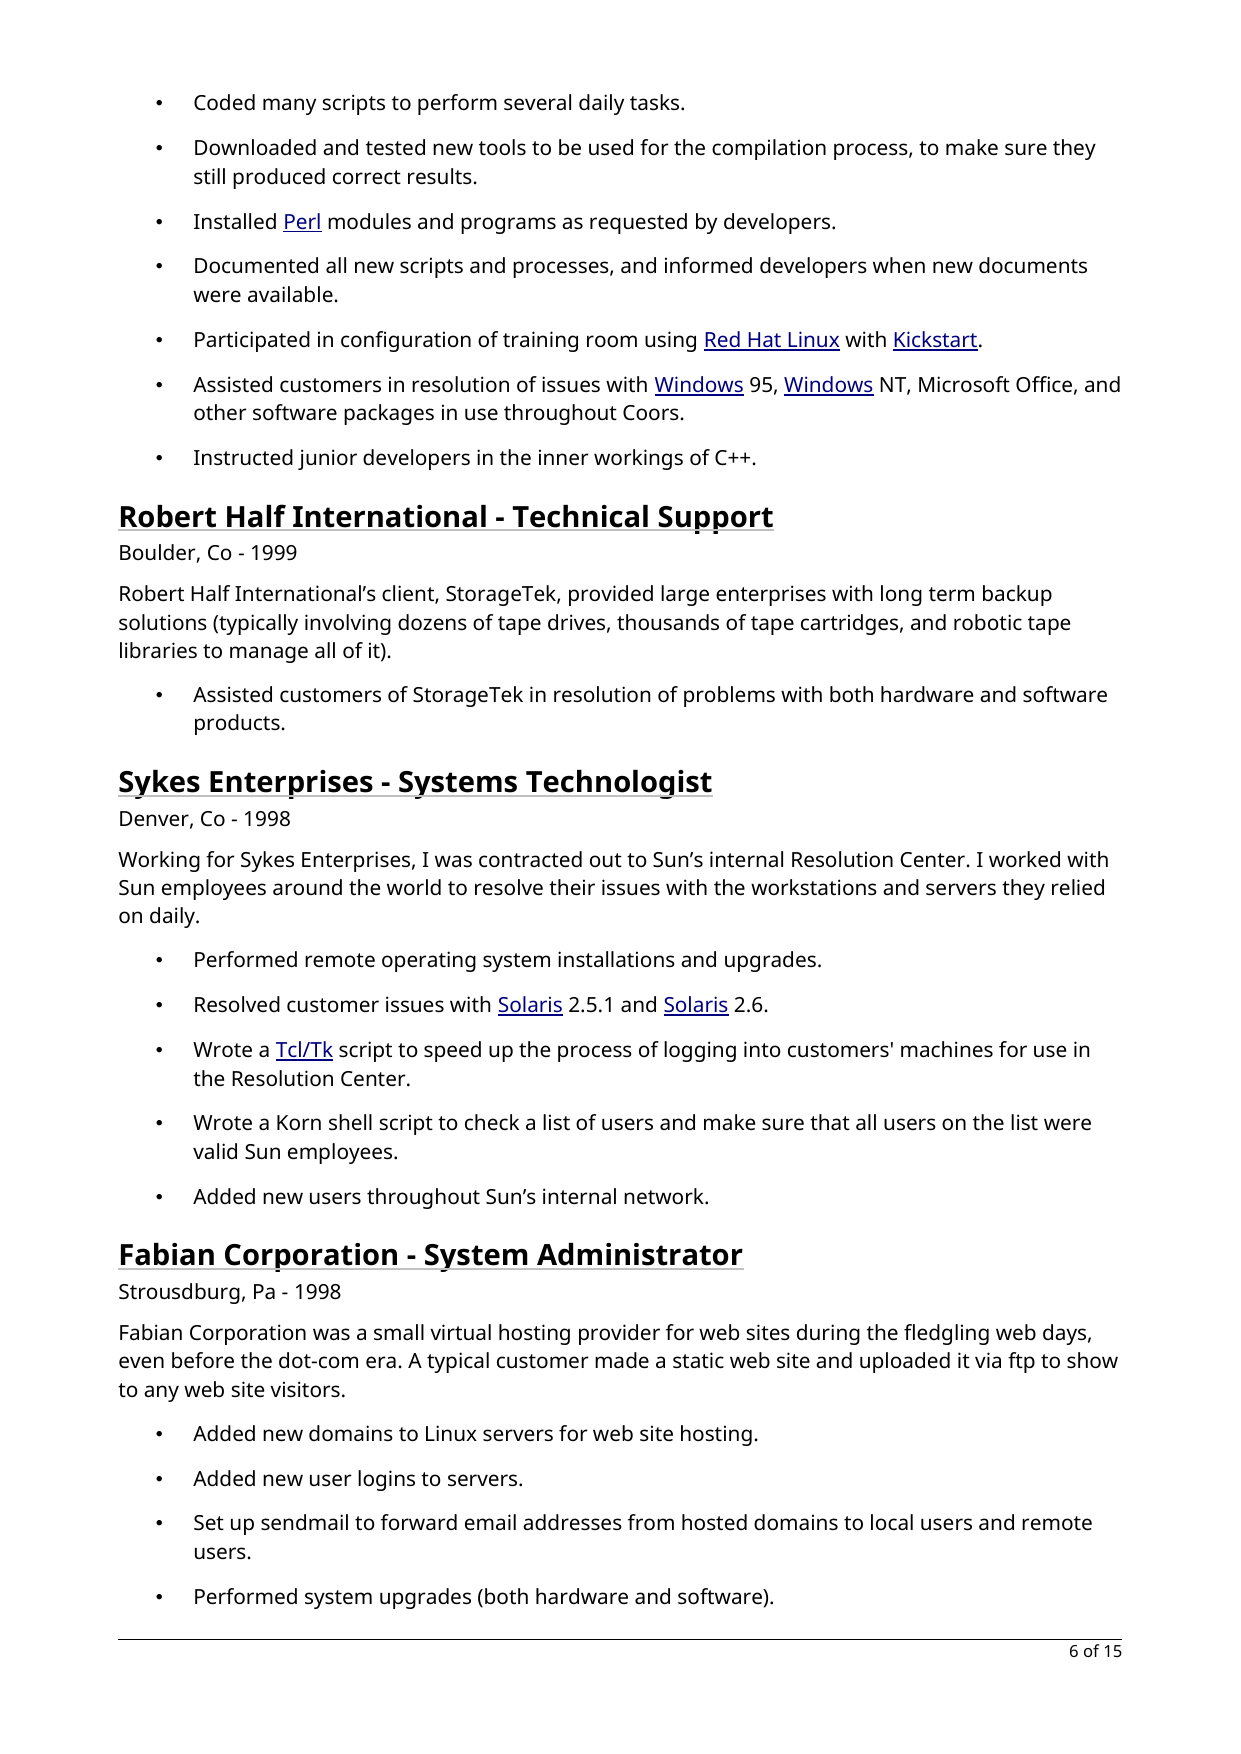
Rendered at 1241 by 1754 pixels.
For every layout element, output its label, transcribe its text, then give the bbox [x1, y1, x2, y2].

list Performed remote operating system installations and upgrades. [156, 945, 1122, 974]
text Working for Sykes Enterprises, I was contracted out to Sun’s internal Resolution Center. I worked with Sun employees around the world to resolve their issues with the workstations and servers they relied on daily. [118, 845, 1122, 930]
list Wrote a Tcl/Tk script to speed up the process of logging into customers' machines for use in the Resolution Center. [156, 1035, 1122, 1092]
list Documented all new scripts and processes, and informed developers when new documents were available. [156, 252, 1122, 308]
list Downloaded and tested new tools to be used for the compilation process, to make sure they still produced correct results. [156, 133, 1122, 190]
list Added new user logins to servers. [156, 1464, 1122, 1492]
text Fabian Corporation - System Administrator [118, 1234, 1122, 1274]
list Participated in configuration of training room using Red Hat Linux with Kickstart. [156, 325, 1122, 353]
text Boulder, Co - 1999 [118, 538, 1122, 567]
text Fabian Corporation was a small virtual hosting provider for web sites during the fledgling web days, even before the dot-com era. A typical customer made a static web site and uploaded it via ftp to show to any web site visitors. [118, 1318, 1122, 1403]
list Wrote a Korn shell script to check a list of users and make sure that all users on the list were valid Sun employees. [156, 1108, 1122, 1165]
list Coded many scripts to perform several daily tasks. [156, 88, 1122, 117]
list Installed Perl modules and programs as requested by developers. [156, 207, 1122, 235]
text Strousdburg, Pa - 1998 [118, 1277, 1122, 1306]
text Robert Half International - Technical Support [118, 496, 1122, 536]
text Sykes Enterprises - Systems Technologist [118, 761, 1122, 801]
text Denver, Co - 1998 [118, 804, 1122, 832]
list Added new users throughout Sun’s internal network. [156, 1182, 1122, 1210]
list Assisted customers of StorageTek in resolution of problems with both hardware and software products. [156, 680, 1122, 737]
list Set up sendmail to forward email addresses from hosted domains to local users and remote users. [156, 1508, 1122, 1565]
list Added new domains to Linux servers for web site hosting. [156, 1419, 1122, 1447]
list Assisted customers in resolution of issues with Windows 95, Windows NT, Microsoft Office, and other software packages in use throughout Coors. [156, 370, 1122, 427]
list Resolved customer issues with Solaris 2.5.1 and Solaris 2.6. [156, 990, 1122, 1019]
text Robert Half International’s client, StorageTek, provided large enterprises with long term backup solutions (typically involving dozens of tape drives, thousands of tape cartridges, and robotic tape libraries to manage all of it). [118, 579, 1122, 665]
list Instructed junior developers in the inner workings of C++. [156, 443, 1122, 472]
list Performed system upgrades (both hardware and software). [156, 1582, 1122, 1610]
